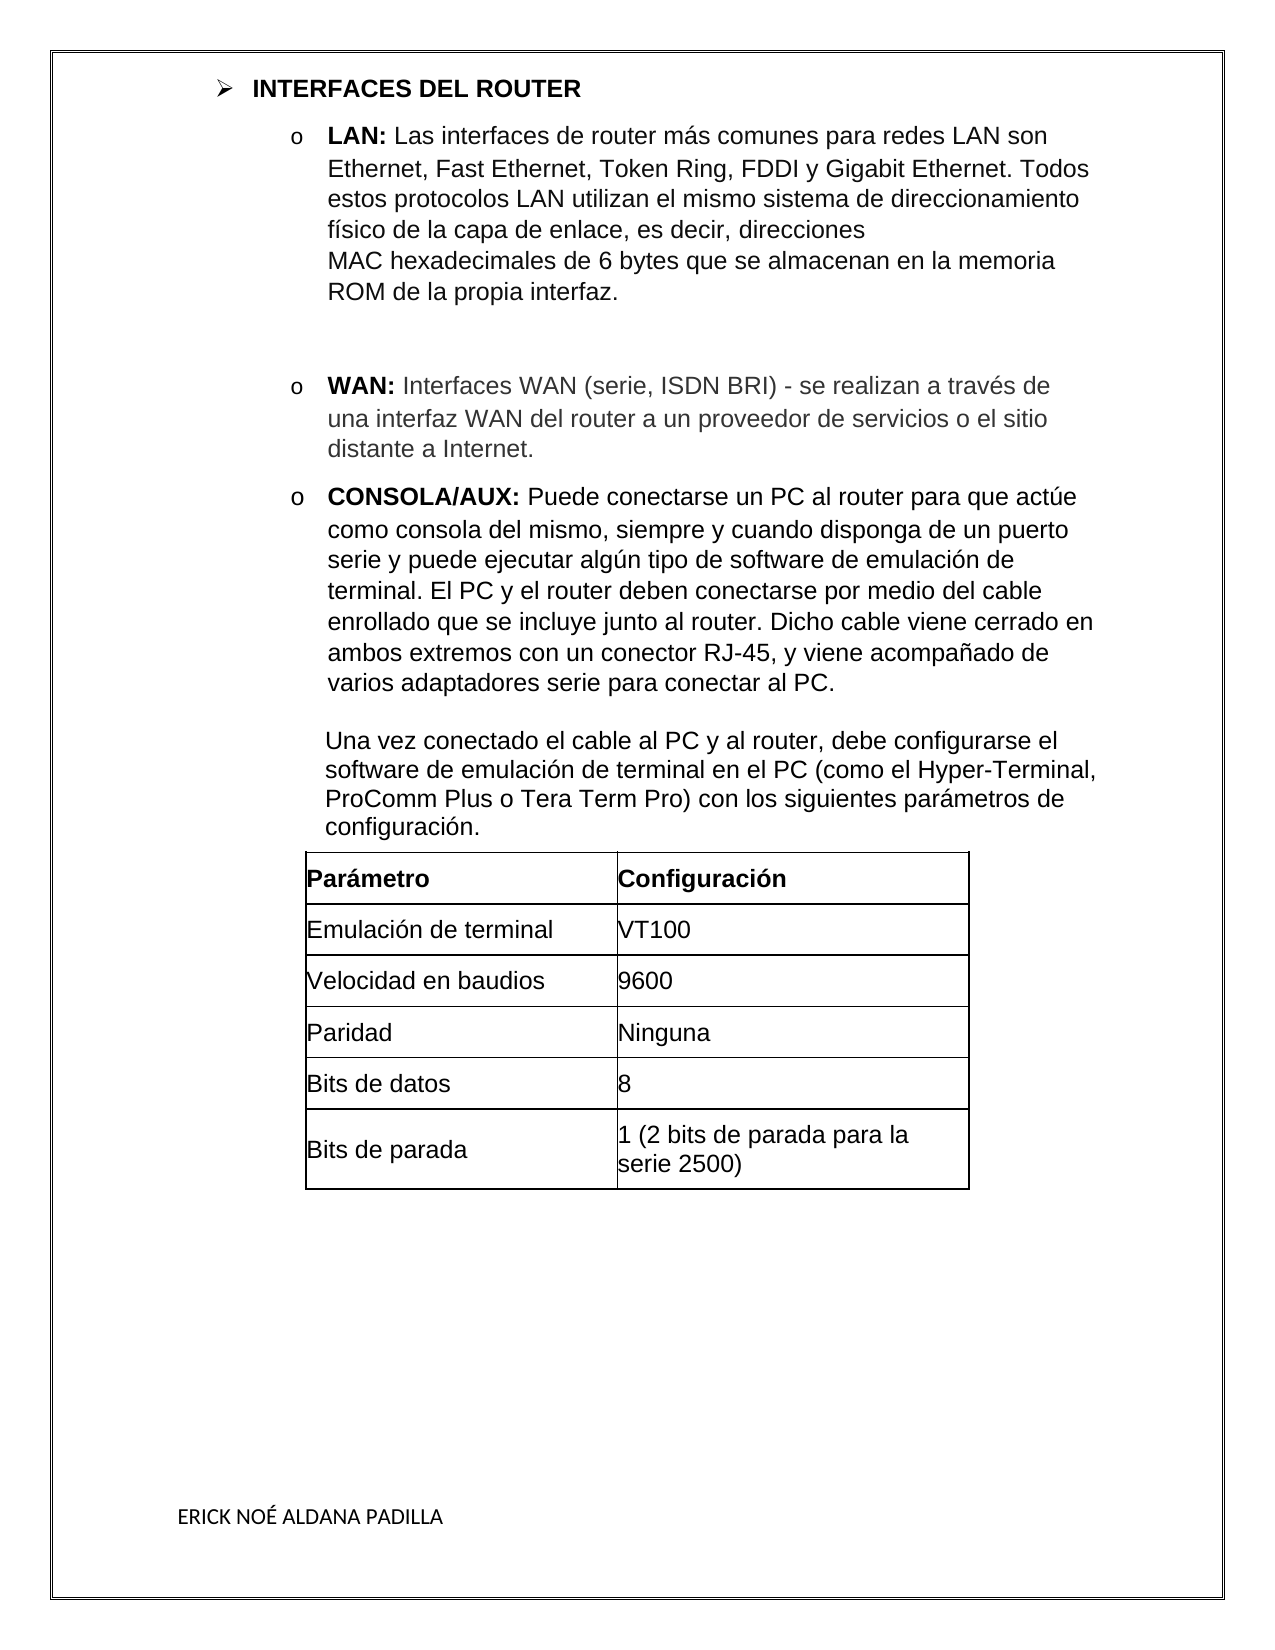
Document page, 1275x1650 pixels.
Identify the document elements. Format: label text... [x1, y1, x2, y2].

table_cell Bits de parada [307, 1110, 617, 1188]
table_cell Velocidad en baudios [307, 956, 617, 1006]
table_cell Ninguna [618, 1007, 968, 1057]
table_cell 9600 [618, 956, 968, 1006]
table_cell Bits de datos [307, 1058, 617, 1108]
table_cell Paridad [307, 1007, 617, 1057]
list CONSOLA/AUX: Puede conectarse un PC al router para que actúe como consola del mismo, siempre y cuando disponga de un puerto serie y puede ejecutar algún tipo de software de emulación de terminal. El PC y el router deben conectarse por medio del cable enrollado que se incluye junto al router. Dicho cable viene cerrado en ambos extremos con un conector RJ-45, y viene acompañado de varios adaptadores serie para conectar al PC. [290, 482, 1098, 697]
table_cell VT100 [618, 905, 968, 954]
table_header Parámetro [307, 853, 617, 903]
table_cell 1 (2 bits de parada para la serie 2500) [618, 1110, 968, 1188]
list LAN: Las interfaces de router más comunes para redes LAN son Ethernet, Fast Ethernet, Token Ring, FDDI y Gigabit Ethernet. Todos estos protocolos LAN utilizan el mismo sistema de direccionamiento físico de la capa de enlace, es decir, direcciones MAC hexadecimales de 6 bytes que se almacenan en la memoria ROM de la propia interfaz. [290, 121, 1098, 305]
table_cell 8 [618, 1058, 968, 1108]
table_header Configuración [618, 853, 968, 903]
text Una vez conectado el cable al PC y al router, debe configurarse el software de emulación de terminal en el PC (como el Hyper-Terminal, ProComm Plus o Tera Term Pro) con los siguientes parámetros de configuración. [325, 726, 1098, 841]
list WAN: Interfaces WAN (serie, ISDN BRI) - se realizan a través de una interfaz WAN del router a un proveedor de servicios o el sitio distante a Internet. [290, 371, 1098, 463]
table_cell Emulación de terminal [307, 905, 617, 954]
list INTERFACES DEL ROUTER [215, 74, 1098, 103]
